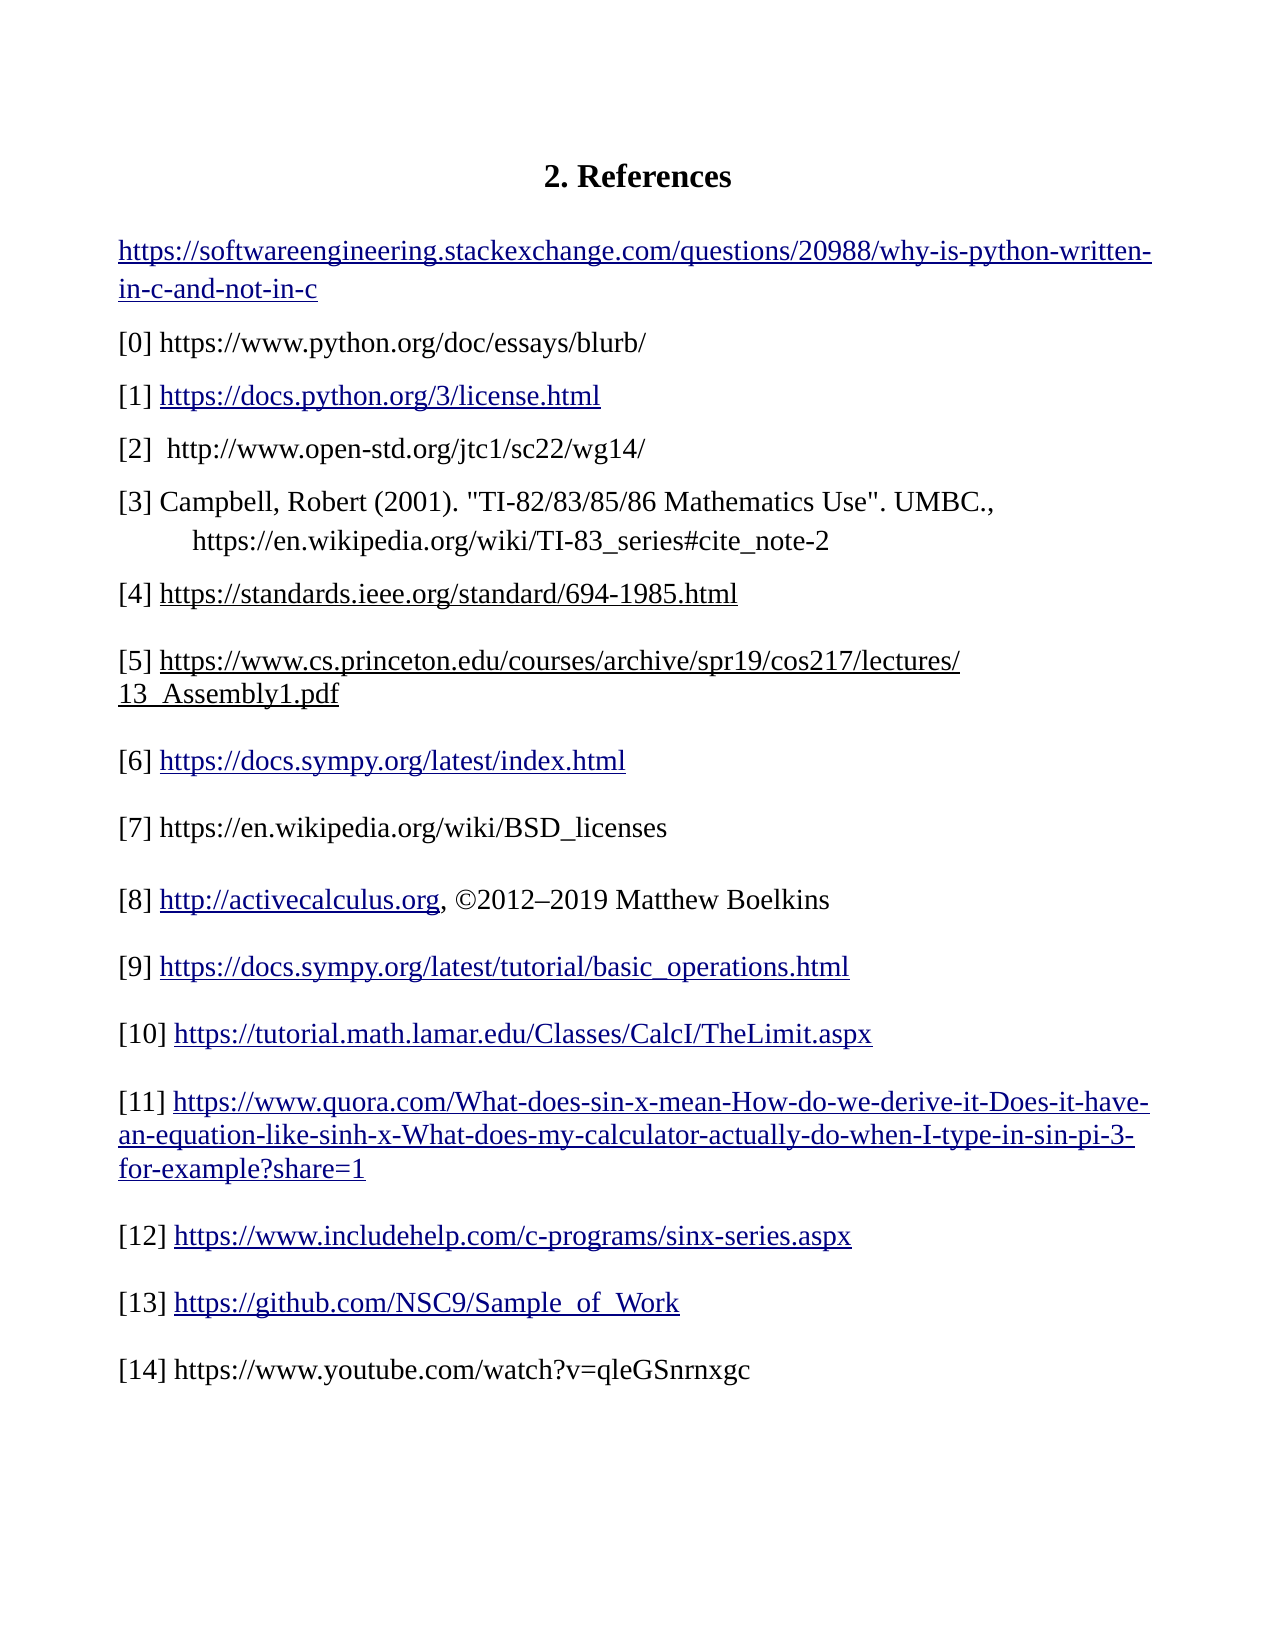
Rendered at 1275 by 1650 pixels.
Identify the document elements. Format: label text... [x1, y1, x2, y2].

text 2. References [118, 156, 1157, 195]
text https://softwareengineering.stackexchange.com/questions/20988/why-is-python-written-in-c-and-not-in-c [118, 233, 1157, 305]
text [10] https://tutorial.math.lamar.edu/Classes/CalcI/TheLimit.aspx [118, 1017, 1157, 1050]
text [9] https://docs.sympy.org/latest/tutorial/basic_operations.html [118, 949, 1157, 983]
text [4] https://standards.ieee.org/standard/694-1985.html [118, 576, 1157, 609]
text [0] https://www.python.org/doc/essays/blurb/ [118, 325, 1157, 358]
text [3] Campbell, Robert (2001). "TI-82/83/85/86 Mathematics Use". UMBC., https://en.wikipedia.org/wiki/TI-83_series#cite_note-2 [118, 484, 1157, 556]
text [6] https://docs.sympy.org/latest/index.html [118, 743, 1157, 777]
text [12] https://www.includehelp.com/c-programs/sinx-series.aspx [118, 1218, 1157, 1251]
text [5] https://www.cs.princeton.edu/courses/archive/spr19/cos217/lectures/13_Assembly1.pdf [118, 643, 1157, 710]
text [2] http://www.open-std.org/jtc1/sc22/wg14/ [118, 431, 1157, 464]
text [11] https://www.quora.com/What-does-sin-x-mean-How-do-we-derive-it-Does-it-have-an-equation-like-sinh-x-What-does-my-calculator-actually-do-when-I-type-in-sin-pi-3-for-example?share=1 [118, 1084, 1157, 1184]
text [13] https://github.com/NSC9/Sample_of_Work [118, 1285, 1157, 1318]
text [8] http://activecalculus.org, ©2012–2019 Matthew Boelkins [118, 882, 1157, 916]
text [7] https://en.wikipedia.org/wiki/BSD_licenses [118, 811, 1157, 844]
text [1] https://docs.python.org/3/license.html [118, 378, 1157, 411]
text [14] https://www.youtube.com/watch?v=qleGSnrnxgc [118, 1352, 1157, 1386]
